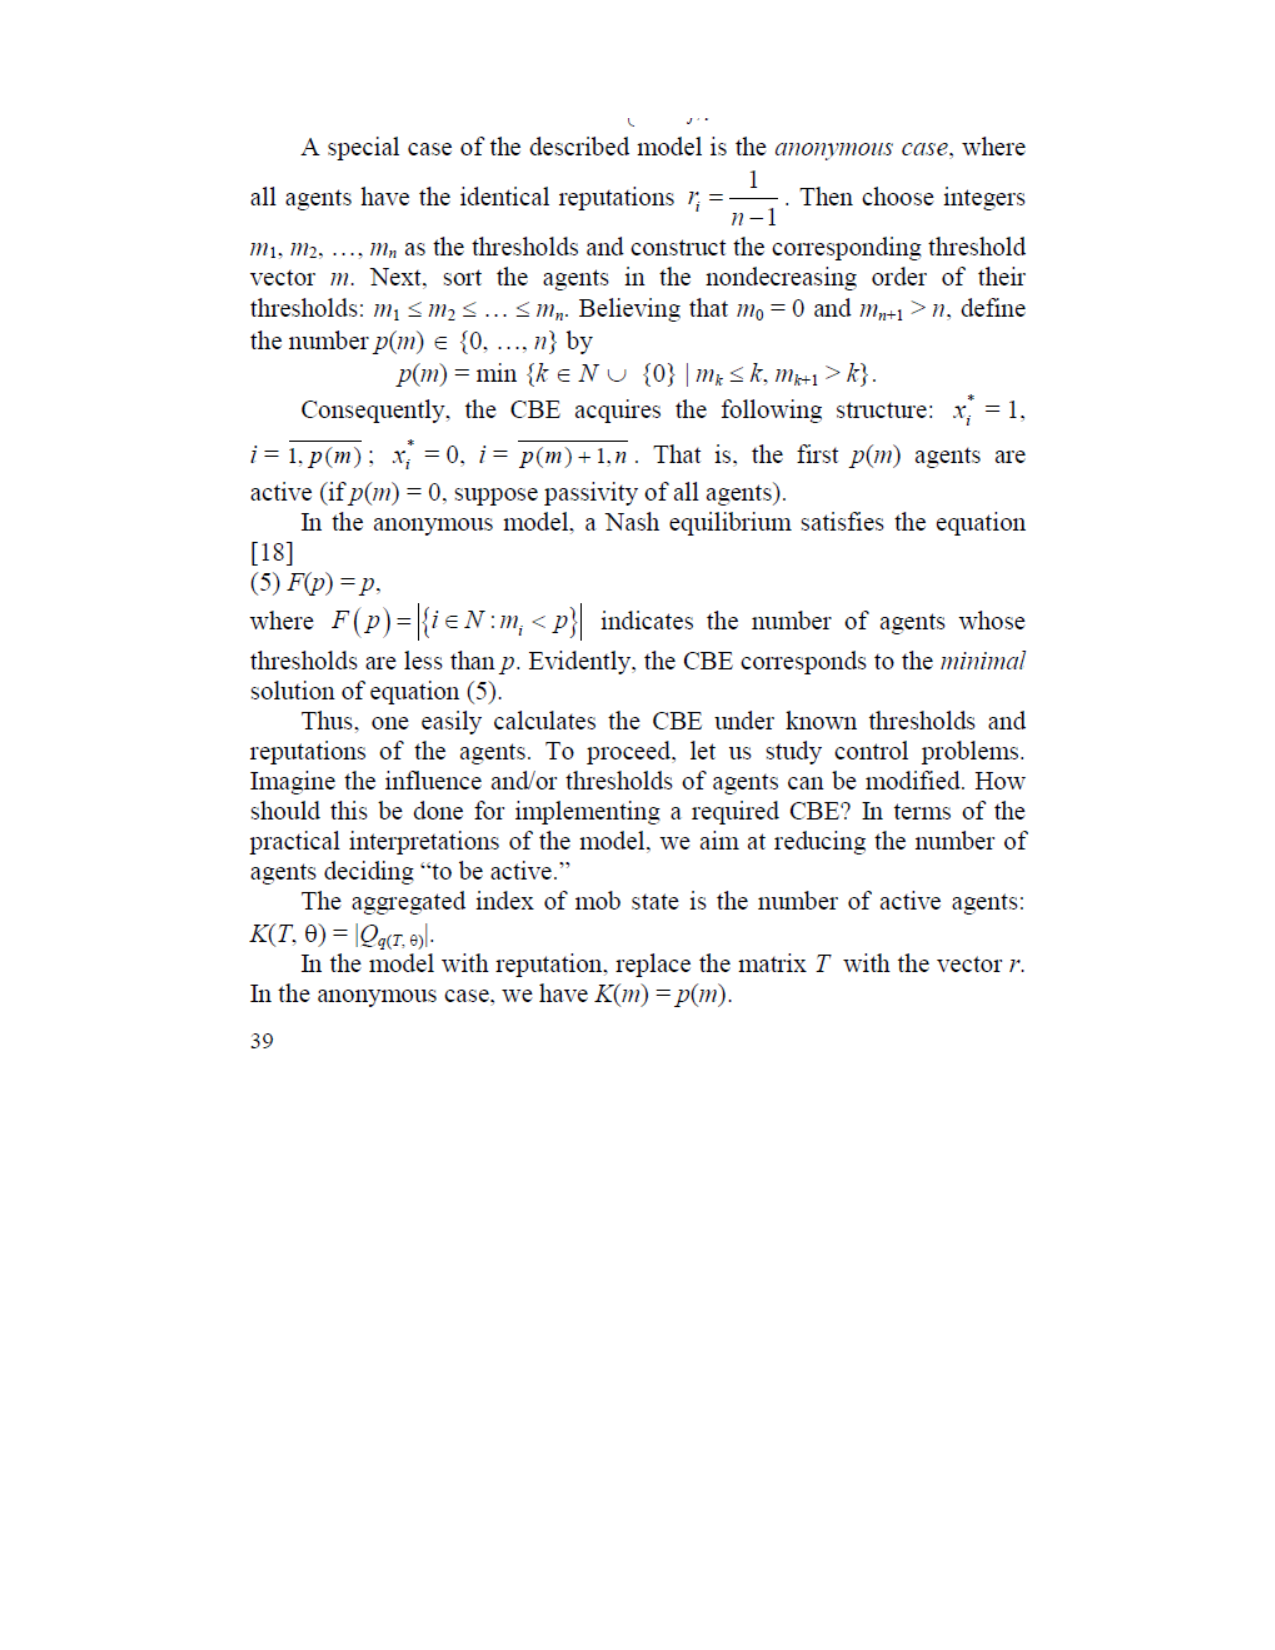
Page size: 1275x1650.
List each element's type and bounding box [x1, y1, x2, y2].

picture [228, 118, 1047, 1061]
